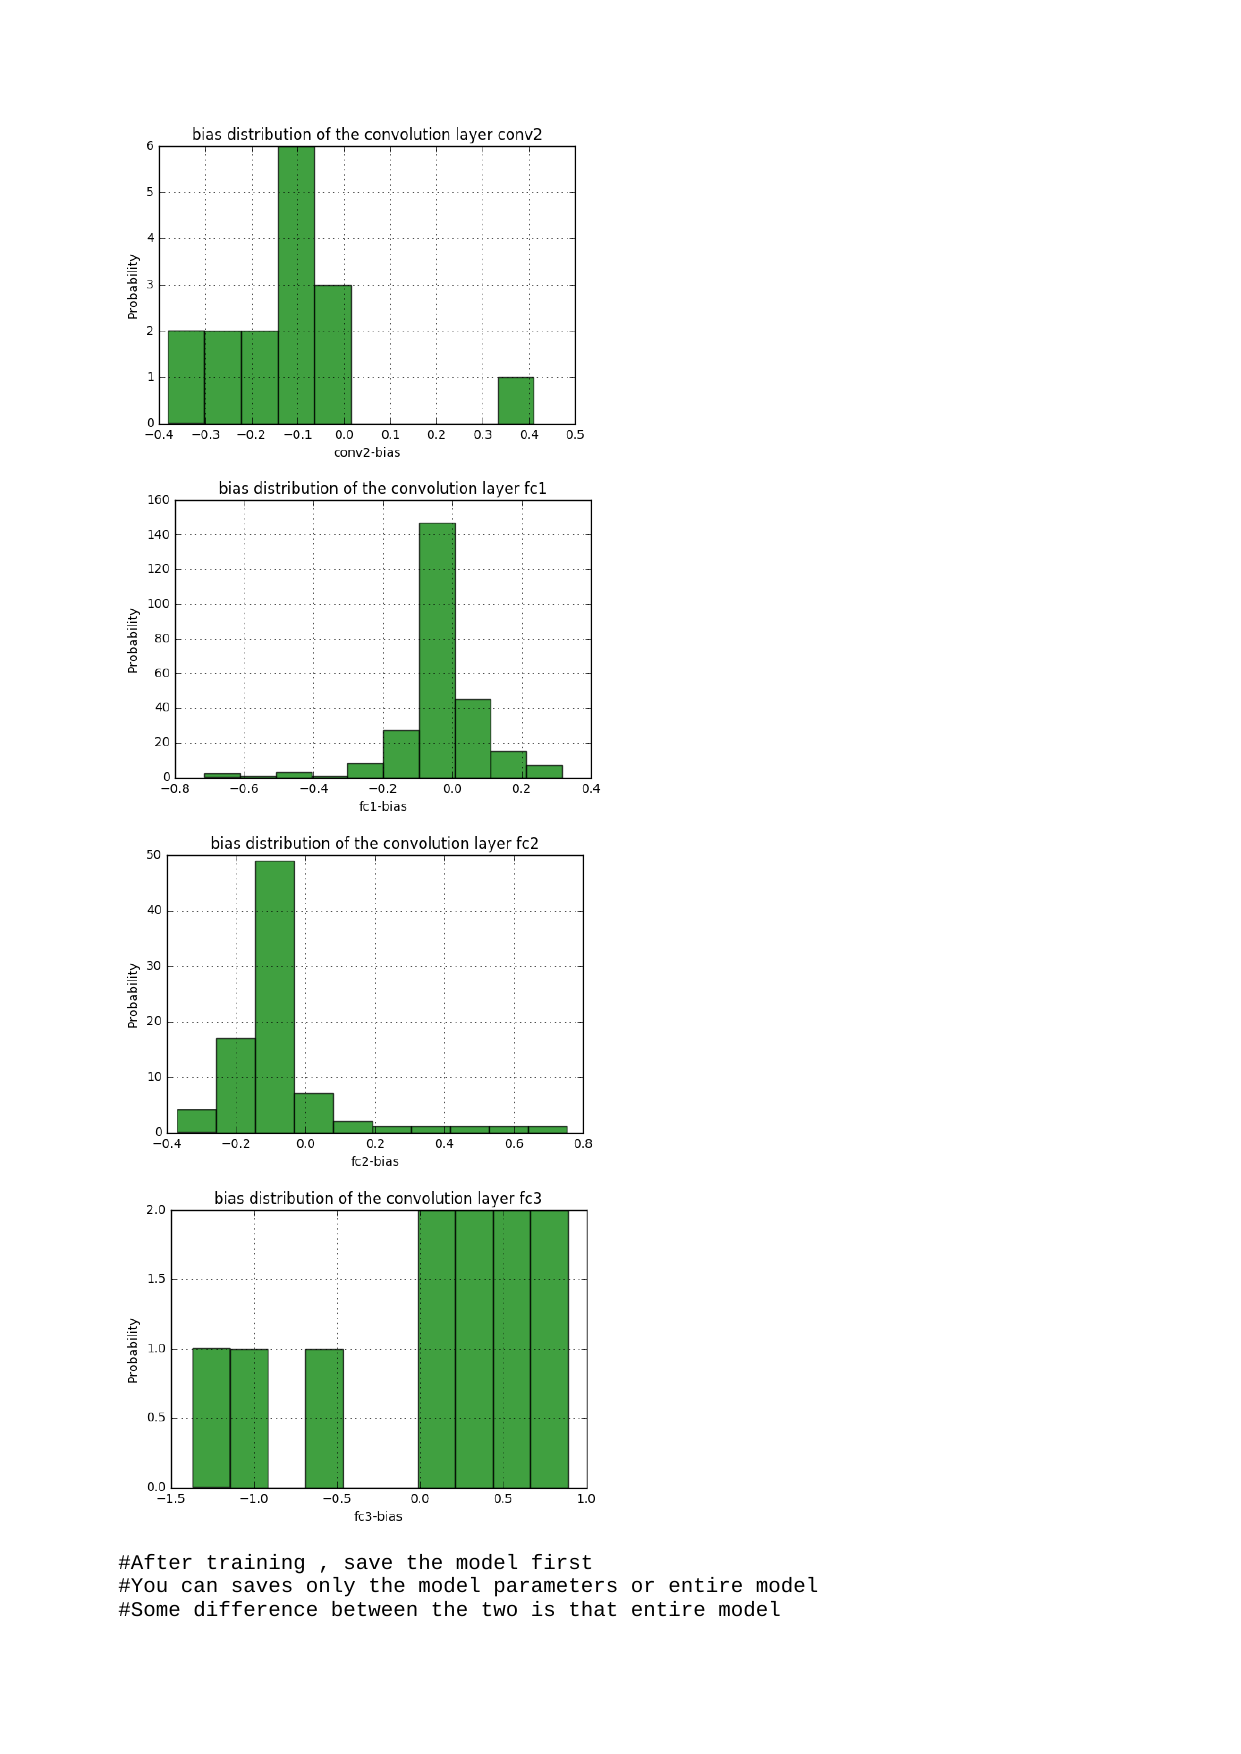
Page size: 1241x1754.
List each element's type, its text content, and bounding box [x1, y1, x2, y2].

text #You can saves only the model parameters or entire model [118, 1576, 1122, 1599]
picture [118, 472, 609, 822]
picture [118, 1182, 604, 1532]
picture [118, 118, 593, 468]
text #After training , save the model first [118, 1552, 1122, 1576]
text #Some difference between the two is that entire model [118, 1599, 1122, 1623]
picture [118, 827, 601, 1177]
